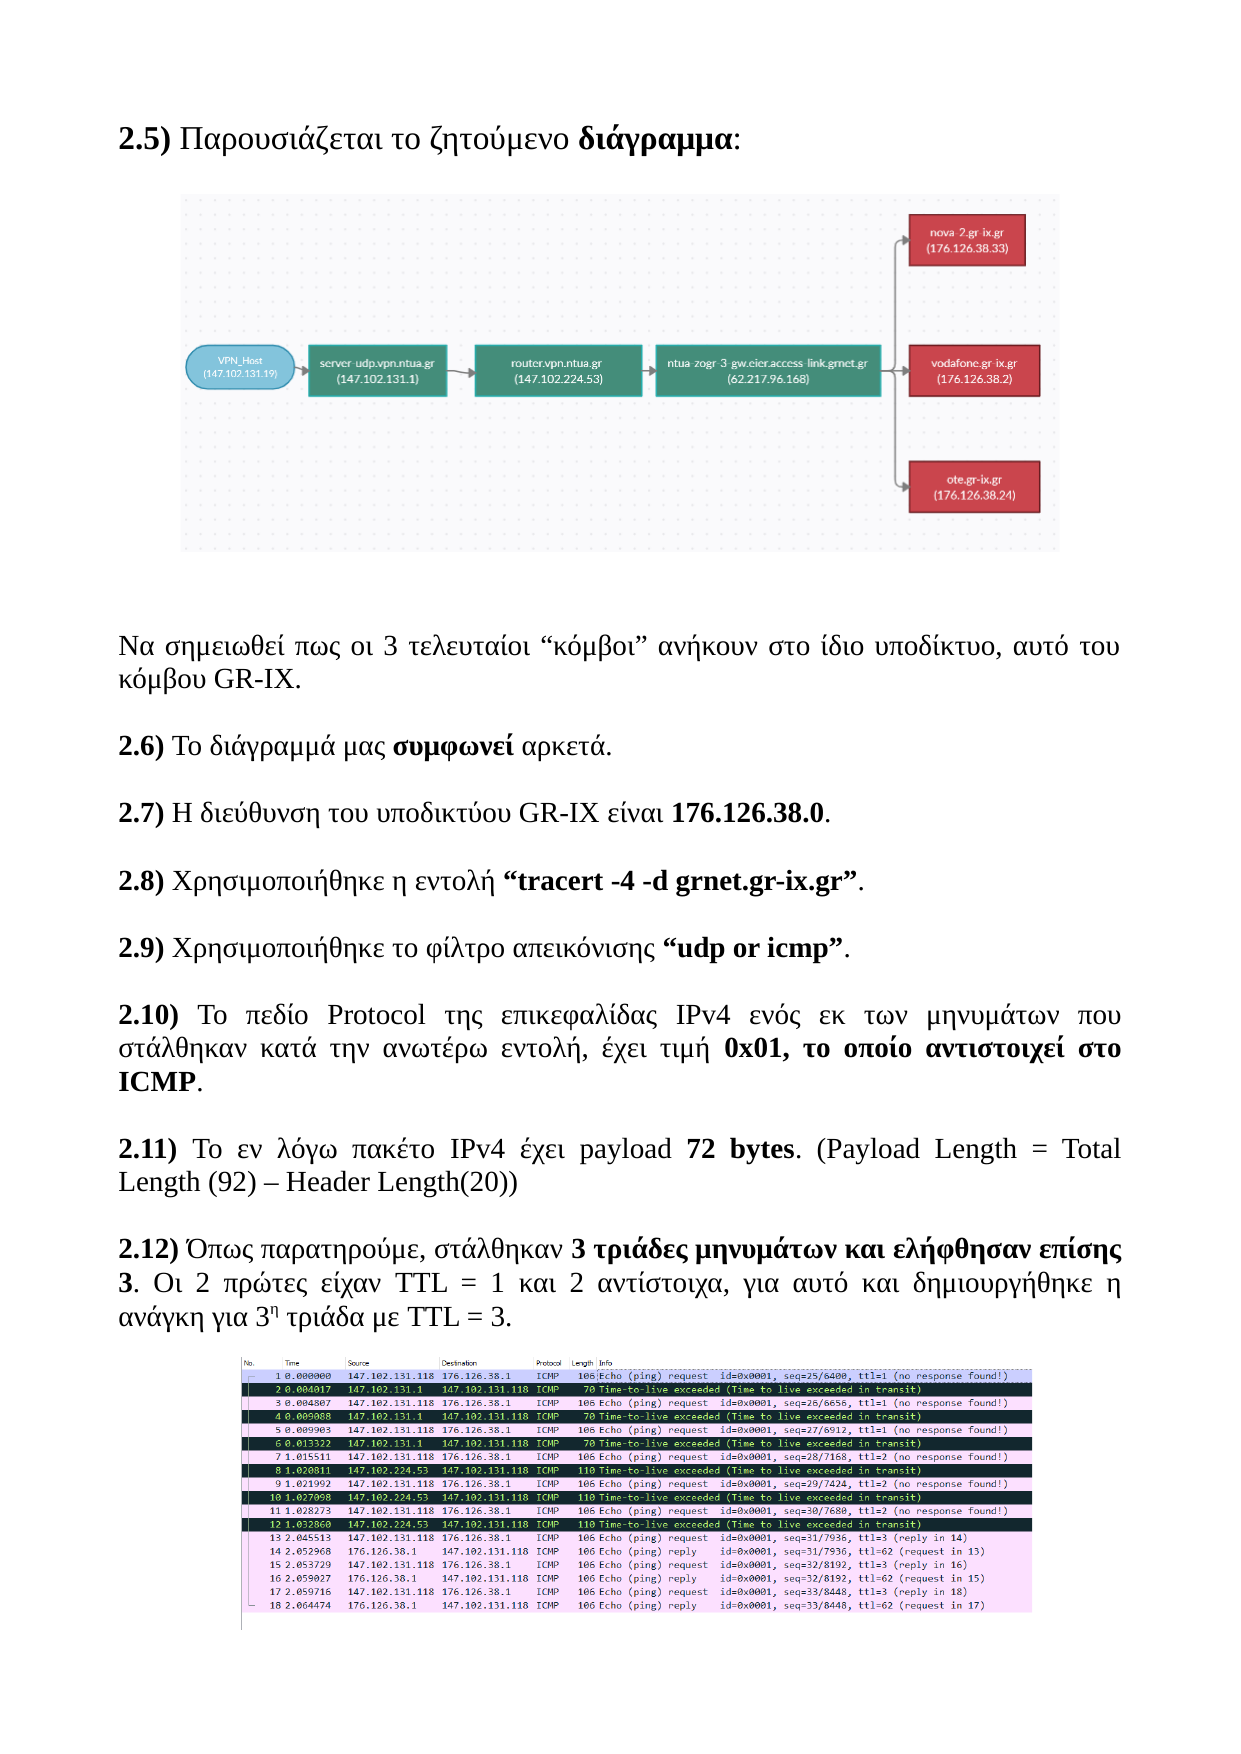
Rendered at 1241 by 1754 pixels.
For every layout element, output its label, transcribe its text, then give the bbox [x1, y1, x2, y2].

text 2.7) Η διεύθυνση του υποδικτύου GR-IX είναι 176.126.38.0. [118, 796, 1122, 829]
picture [180, 194, 1060, 552]
picture [241, 1357, 1033, 1630]
text 2.9) Χρησιμοποιήθηκε το φίλτρο απεικόνισης “udp or icmp”. [118, 930, 1122, 963]
text 2.6) Το διάγραμμά μας συμφωνεί αρκετά. [118, 728, 1122, 762]
text 2.11) Το εν λόγω πακέτο IPv4 έχει payload 72 bytes. (Payload Length = Total Length (92) – Header Length(20)) [118, 1131, 1122, 1198]
text 2.10) Το πεδίο Protocol της επικεφαλίδας IPv4 ενός εκ των μηνυμάτων που στάλθηκαν κατά την ανωτέρω εντολή, έχει τιμή 0x01, το οποίο αντιστοιχεί στο ICMP. [118, 997, 1122, 1097]
text 2.5) Παρουσιάζεται το ζητούμενο διάγραμμα: [118, 118, 1122, 156]
text Να σημειωθεί πως οι 3 τελευταίοι “κόμβοι” ανήκουν στο ίδιο υποδίκτυο, αυτό του κόμβου GR-IX. [118, 628, 1122, 695]
text 2.12) Όπως παρατηρούμε, στάλθηκαν 3 τριάδες μηνυμάτων και ελήφθησαν επίσης 3. Οι 2 πρώτες είχαν TTL = 1 και 2 αντίστοιχα, για αυτό και δημιουργήθηκε η ανάγκη για 3η τριάδα με TTL = 3. [118, 1232, 1122, 1332]
text 2.8) Χρησιμοποιήθηκε η εντολή “tracert -4 -d grnet.gr-ix.gr”. [118, 863, 1122, 896]
